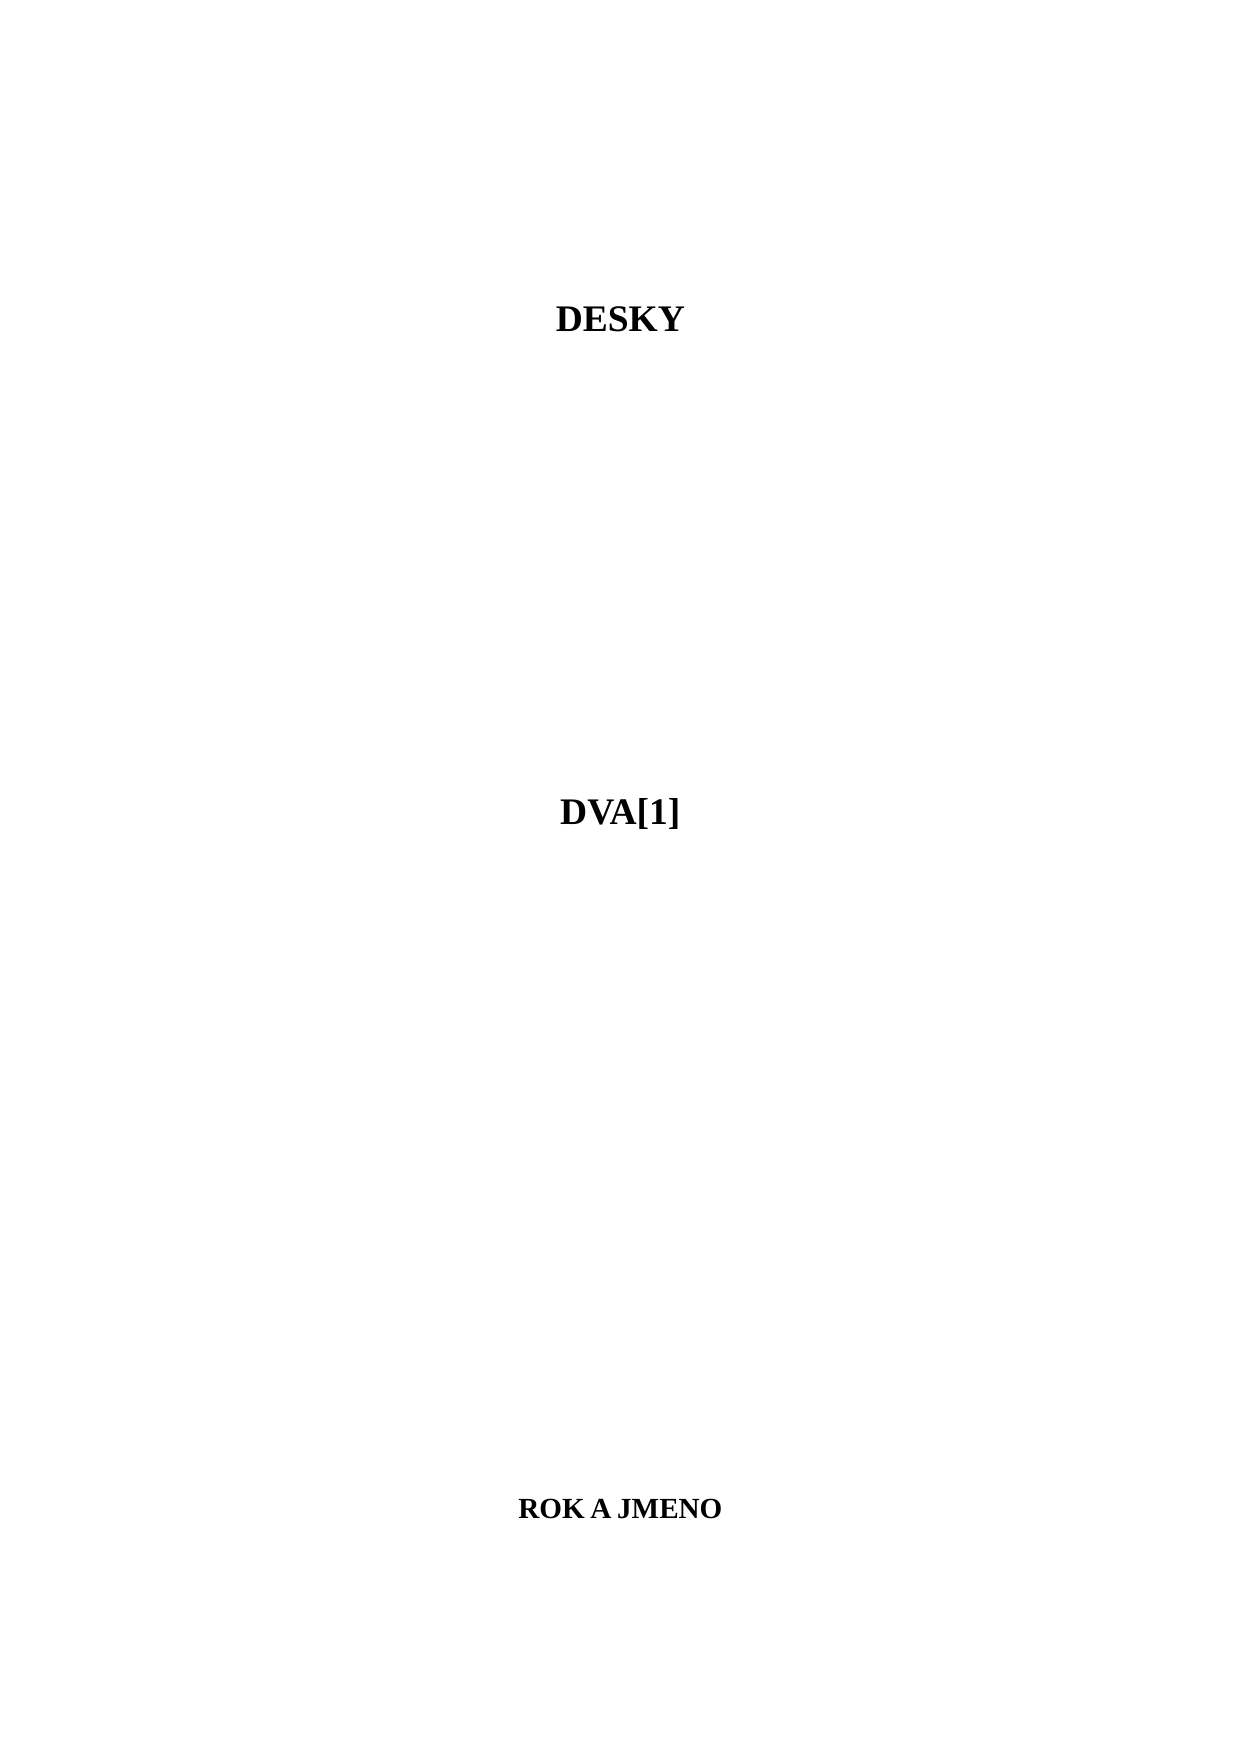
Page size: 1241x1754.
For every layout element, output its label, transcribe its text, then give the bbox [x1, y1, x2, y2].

text DVA[1] [150, 789, 1090, 833]
text Desky [150, 296, 1090, 339]
text ROK A JMENO [150, 1491, 1090, 1525]
